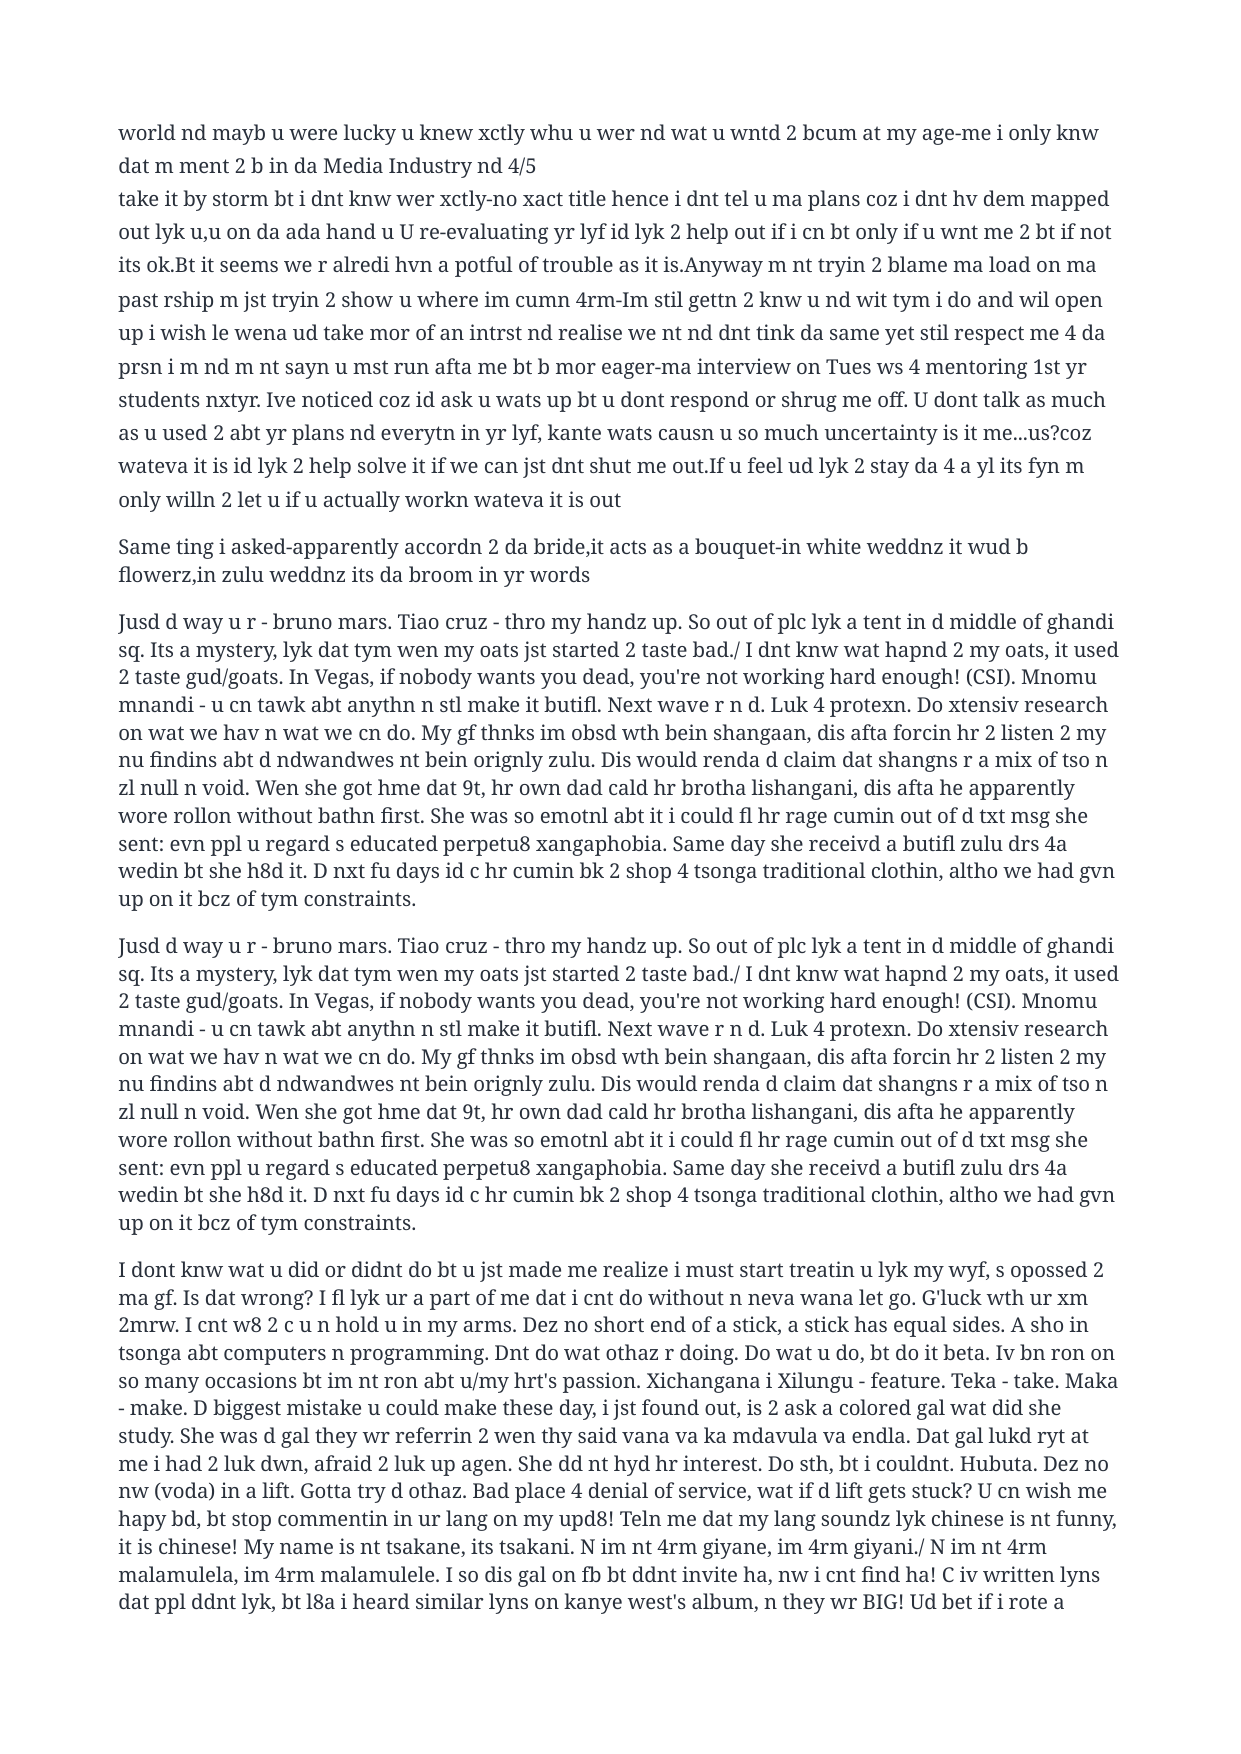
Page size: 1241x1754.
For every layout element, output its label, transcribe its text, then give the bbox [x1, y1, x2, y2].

text Jusd d way u r - bruno mars. Tiao cruz - thro my handz up. So out of plc lyk a tent in d middle of ghandi sq. Its a mystery, lyk dat tym wen my oats jst started 2 taste bad./ I dnt knw wat hapnd 2 my oats, it used 2 taste gud/goats. In Vegas, if nobody wants you dead, you're not working hard enough! (CSI). Mnomu mnandi - u cn tawk abt anythn n stl make it butifl. Next wave r n d. Luk 4 protexn. Do xtensiv research on wat we hav n wat we cn do. My gf thnks im obsd wth bein shangaan, dis afta forcin hr 2 listen 2 my nu findins abt d ndwandwes nt bein orignly zulu. Dis would renda d claim dat shangns r a mix of tso n zl null n void. Wen she got hme dat 9t, hr own dad cald hr brotha lishangani, dis afta he apparently wore rollon without bathn first. She was so emotnl abt it i could fl hr rage cumin out of d txt msg she sent: evn ppl u regard s educated perpetu8 xangaphobia. Same day she receivd a butifl zulu drs 4a wedin bt she h8d it. D nxt fu days id c hr cumin bk 2 shop 4 tsonga traditional clothin, altho we had gvn up on it bcz of tym constraints. [118, 932, 1122, 1236]
text Jusd d way u r - bruno mars. Tiao cruz - thro my handz up. So out of plc lyk a tent in d middle of ghandi sq. Its a mystery, lyk dat tym wen my oats jst started 2 taste bad./ I dnt knw wat hapnd 2 my oats, it used 2 taste gud/goats. In Vegas, if nobody wants you dead, you're not working hard enough! (CSI). Mnomu mnandi - u cn tawk abt anythn n stl make it butifl. Next wave r n d. Luk 4 protexn. Do xtensiv research on wat we hav n wat we cn do. My gf thnks im obsd wth bein shangaan, dis afta forcin hr 2 listen 2 my nu findins abt d ndwandwes nt bein orignly zulu. Dis would renda d claim dat shangns r a mix of tso n zl null n void. Wen she got hme dat 9t, hr own dad cald hr brotha lishangani, dis afta he apparently wore rollon without bathn first. She was so emotnl abt it i could fl hr rage cumin out of d txt msg she sent: evn ppl u regard s educated perpetu8 xangaphobia. Same day she receivd a butifl zulu drs 4a wedin bt she h8d it. D nxt fu days id c hr cumin bk 2 shop 4 tsonga traditional clothin, altho we had gvn up on it bcz of tym constraints. [118, 608, 1122, 912]
text I dont knw wat u did or didnt do bt u jst made me realize i must start treatin u lyk my wyf, s opossed 2 ma gf. Is dat wrong? I fl lyk ur a part of me dat i cnt do without n neva wana let go. G'luck wth ur xm 2mrw. I cnt w8 2 c u n hold u in my arms. Dez no short end of a stick, a stick has equal sides. A sho in tsonga abt computers n programming. Dnt do wat othaz r doing. Do wat u do, bt do it beta. Iv bn ron on so many occasions bt im nt ron abt u/my hrt's passion. Xichangana i Xilungu - feature. Teka - take. Maka - make. D biggest mistake u could make these day, i jst found out, is 2 ask a colored gal wat did she study. She was d gal they wr referrin 2 wen thy said vana va ka mdavula va endla. Dat gal lukd ryt at me i had 2 luk dwn, afraid 2 luk up agen. She dd nt hyd hr interest. Do sth, bt i couldnt. Hubuta. Dez no nw (voda) in a lift. Gotta try d othaz. Bad place 4 denial of service, wat if d lift gets stuck? U cn wish me hapy bd, bt stop commentin in ur lang on my upd8! Teln me dat my lang soundz lyk chinese is nt funny, it is chinese! My name is nt tsakane, its tsakani. N im nt 4rm giyane, im 4rm giyani./ N im nt 4rm malamulela, im 4rm malamulele. I so dis gal on fb bt ddnt invite ha, nw i cnt find ha! C iv written lyns dat ppl ddnt lyk, bt l8a i heard similar lyns on kanye west's album, n they wr BIG! Ud bet if i rote a [118, 1256, 1122, 1616]
text Same ting i asked-apparently accordn 2 da bride,it acts as a bouquet-in white weddnz it wud b flowerz,in zulu weddnz its da broom in yr words [118, 533, 1122, 588]
text world nd mayb u were lucky u knew xctly whu u wer nd wat u wntd 2 bcum at my age-me i only knw dat m ment 2 b in da Media Industry nd 4/5 take it by storm bt i dnt knw wer xctly-no xact title hence i dnt tel u ma plans coz i dnt hv dem mapped out lyk u,u on da ada hand u U re-evaluating yr lyf id lyk 2 help out if i cn bt only if u wnt me 2 bt if not its ok.Bt it seems we r alredi hvn a potful of trouble as it is.Anyway m nt tryin 2 blame ma load on ma past rship m jst tryin 2 show u where im cumn 4rm-Im stil gettn 2 knw u nd wit tym i do and wil open up i wish le wena ud take mor of an intrst nd realise we nt nd dnt tink da same yet stil respect me 4 da prsn i m nd m nt sayn u mst run afta me bt b mor eager-ma interview on Tues ws 4 mentoring 1st yr students nxtyr. Ive noticed coz id ask u wats up bt u dont respond or shrug me off. U dont talk as much as u used 2 abt yr plans nd everytn in yr lyf, kante wats causn u so much uncertainty is it me...us?coz wateva it is id lyk 2 help solve it if we can jst dnt shut me out.If u feel ud lyk 2 stay da 4 a yl its fyn m only willn 2 let u if u actually workn wateva it is out [118, 118, 1122, 513]
